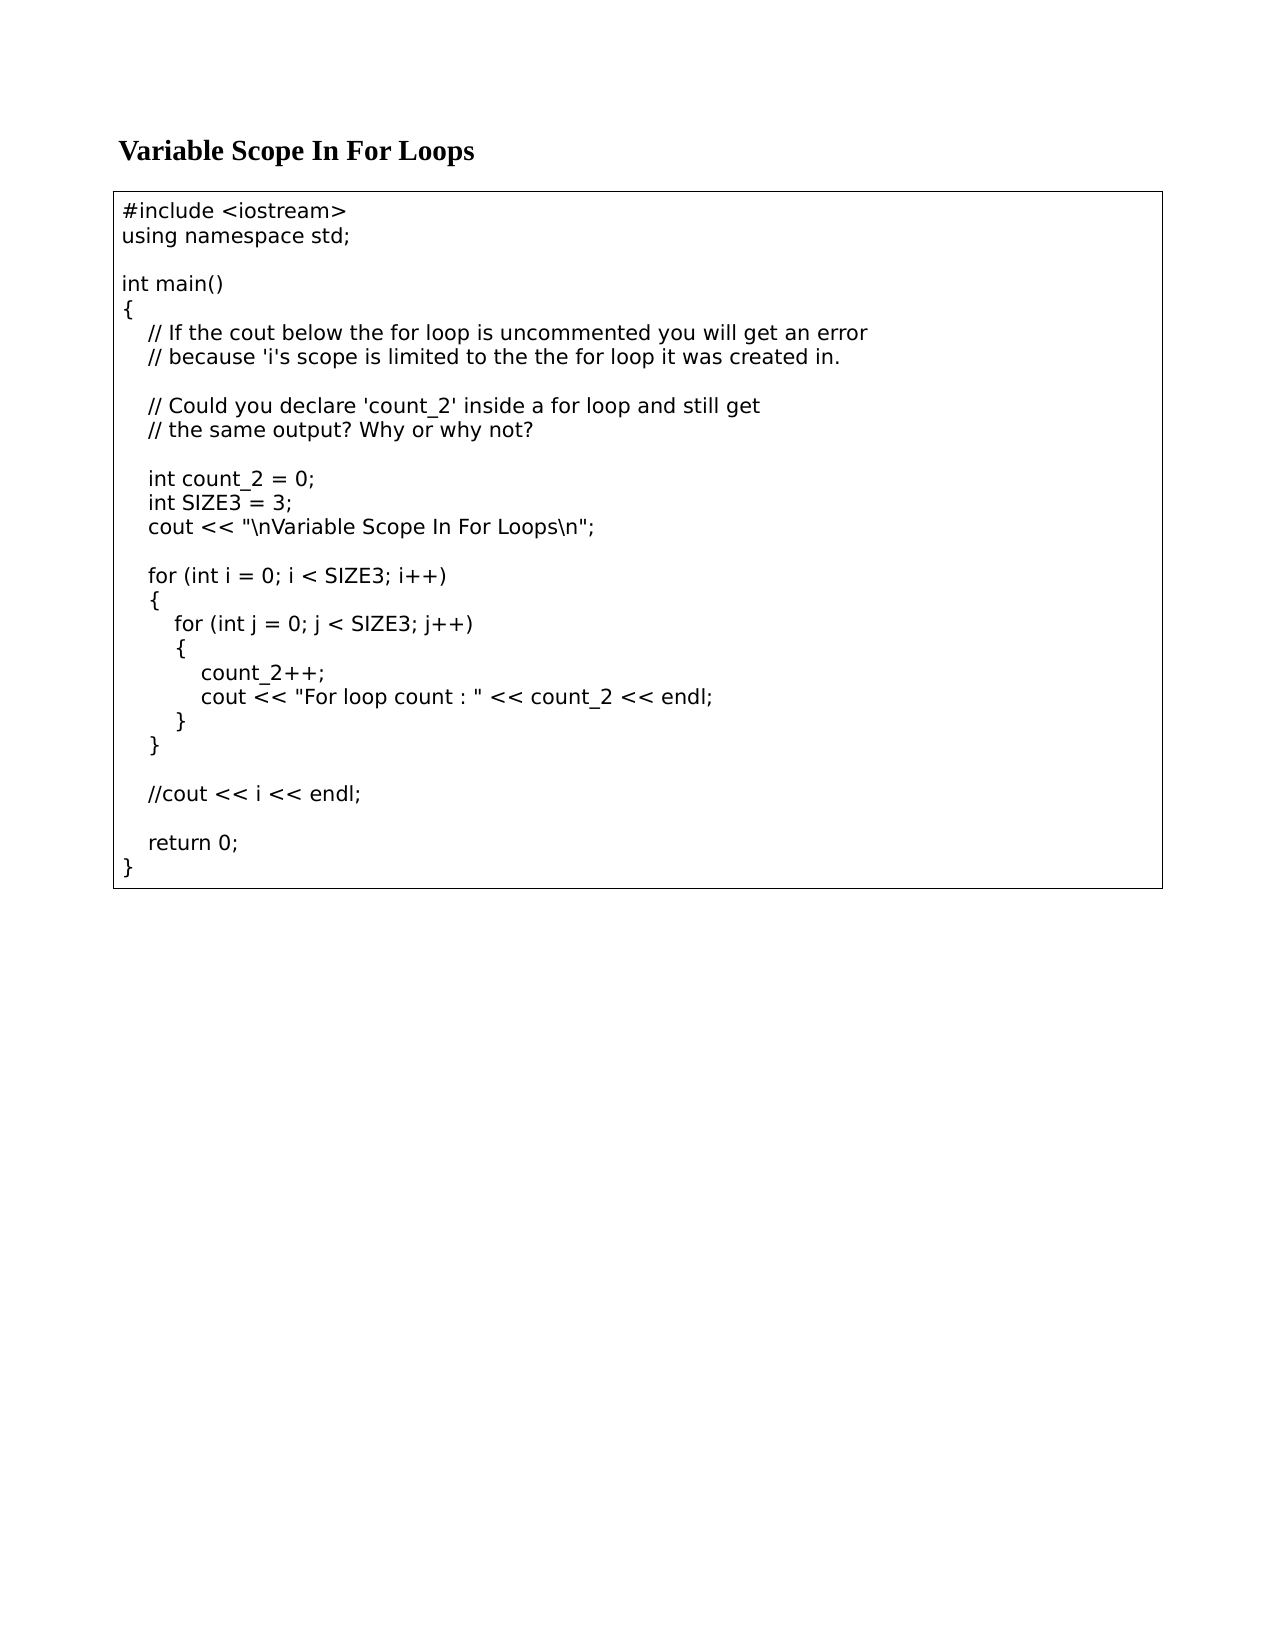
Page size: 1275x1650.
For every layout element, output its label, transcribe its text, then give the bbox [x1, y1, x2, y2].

text // the same output? Why or why not? [121, 418, 1153, 442]
text // If the cout below the for loop is uncommented you will get an error [121, 321, 1153, 345]
text { [121, 588, 1153, 612]
text // because 'i's scope is limited to the the for loop it was created in. [121, 345, 1153, 369]
text using namespace std; [121, 224, 1153, 248]
text } [121, 733, 1153, 758]
text //cout << i << endl; [121, 782, 1153, 806]
text return 0; [121, 831, 1153, 855]
text // Could you declare 'count_2' inside a for loop and still get [121, 394, 1153, 418]
text } [121, 709, 1153, 733]
text count_2++; [121, 661, 1153, 685]
text for (int i = 0; i < SIZE3; i++) [121, 564, 1153, 588]
text for (int j = 0; j < SIZE3; j++) [121, 612, 1153, 636]
text { [121, 636, 1153, 661]
text int count_2 = 0; [121, 467, 1153, 491]
text int main() [121, 272, 1153, 297]
text { [121, 297, 1153, 321]
text cout << "\nVariable Scope In For Loops\n"; [121, 515, 1153, 539]
text int SIZE3 = 3; [121, 491, 1153, 515]
text #include <iostream> [121, 199, 1153, 224]
text cout << "For loop count : " << count_2 << endl; [121, 685, 1153, 709]
subtitle Variable Scope In For Loops [118, 133, 1157, 166]
text } [121, 855, 1153, 879]
